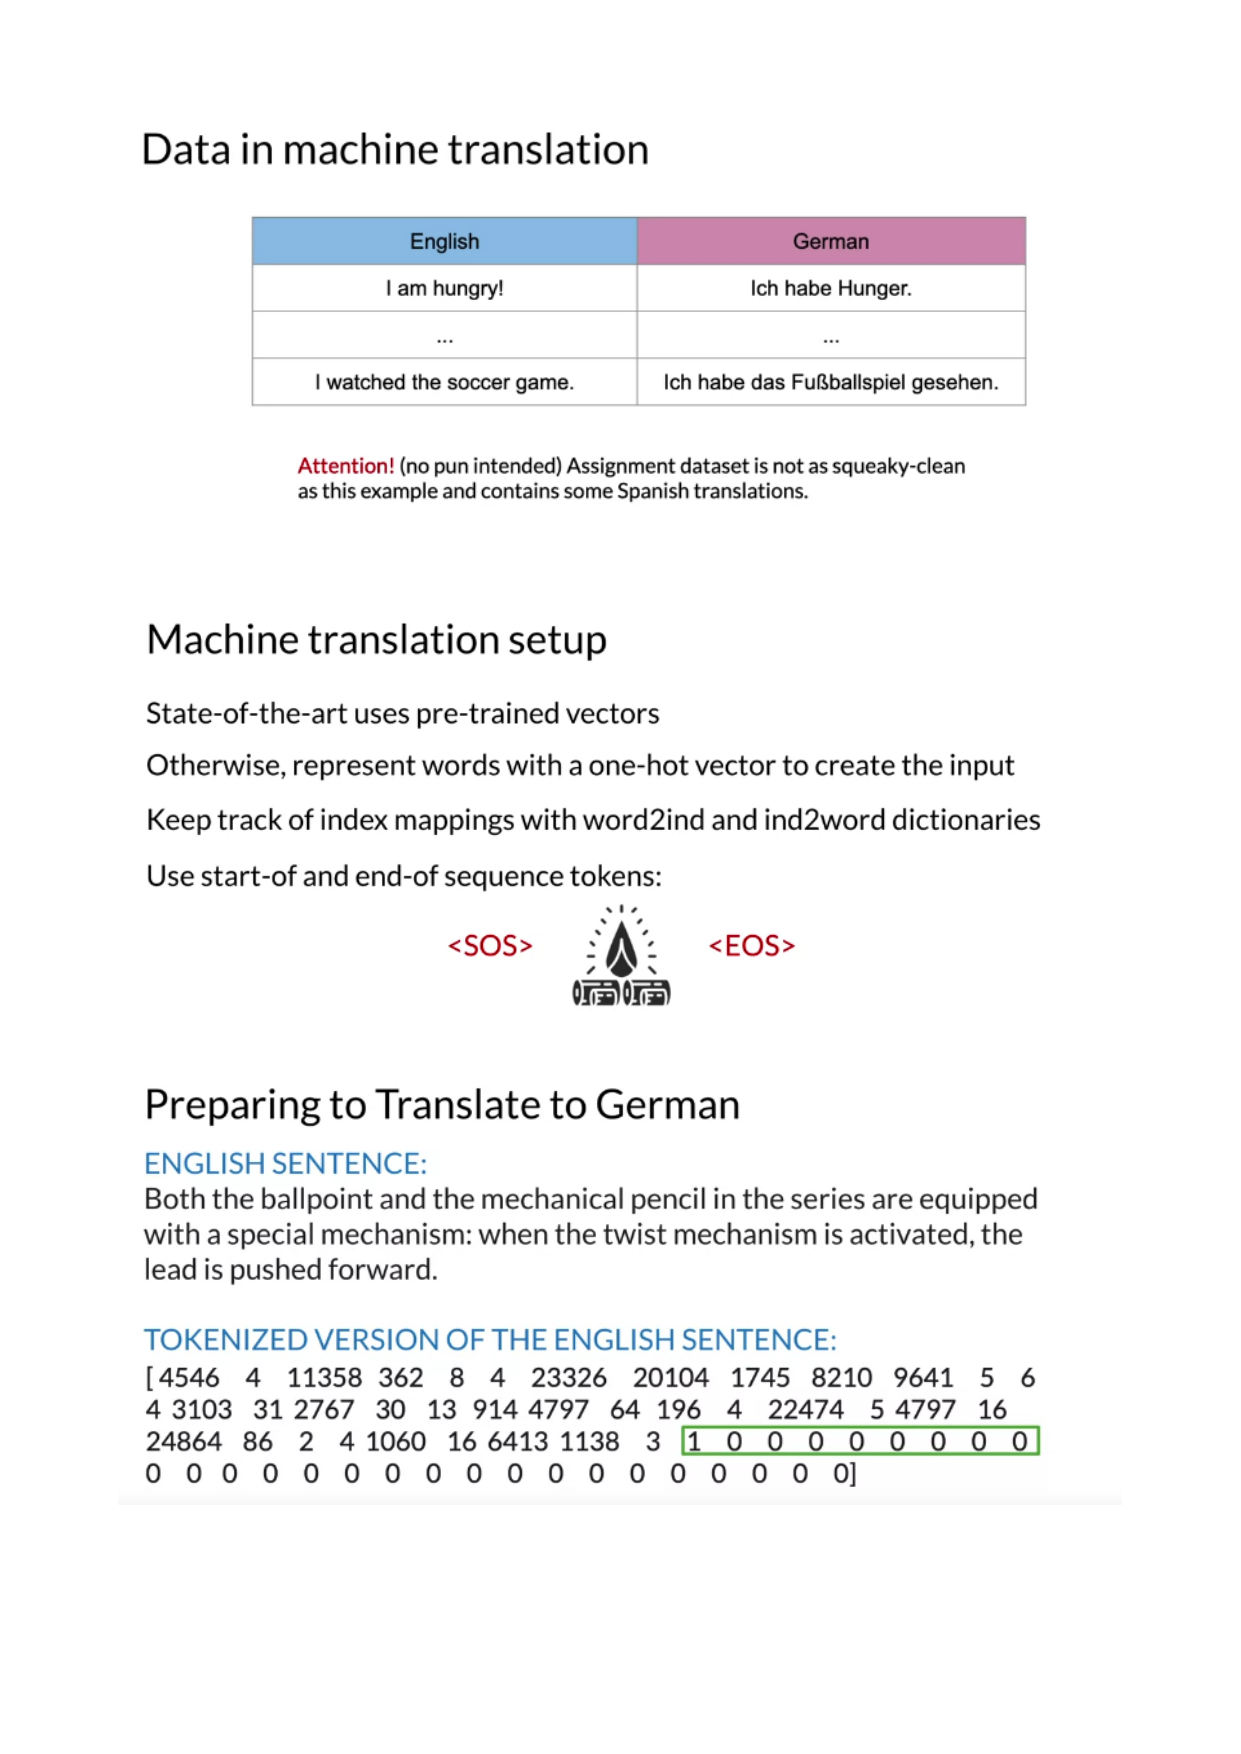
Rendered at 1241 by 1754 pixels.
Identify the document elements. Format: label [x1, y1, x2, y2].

picture [118, 118, 1123, 522]
picture [118, 608, 1123, 1017]
picture [118, 1073, 1123, 1505]
